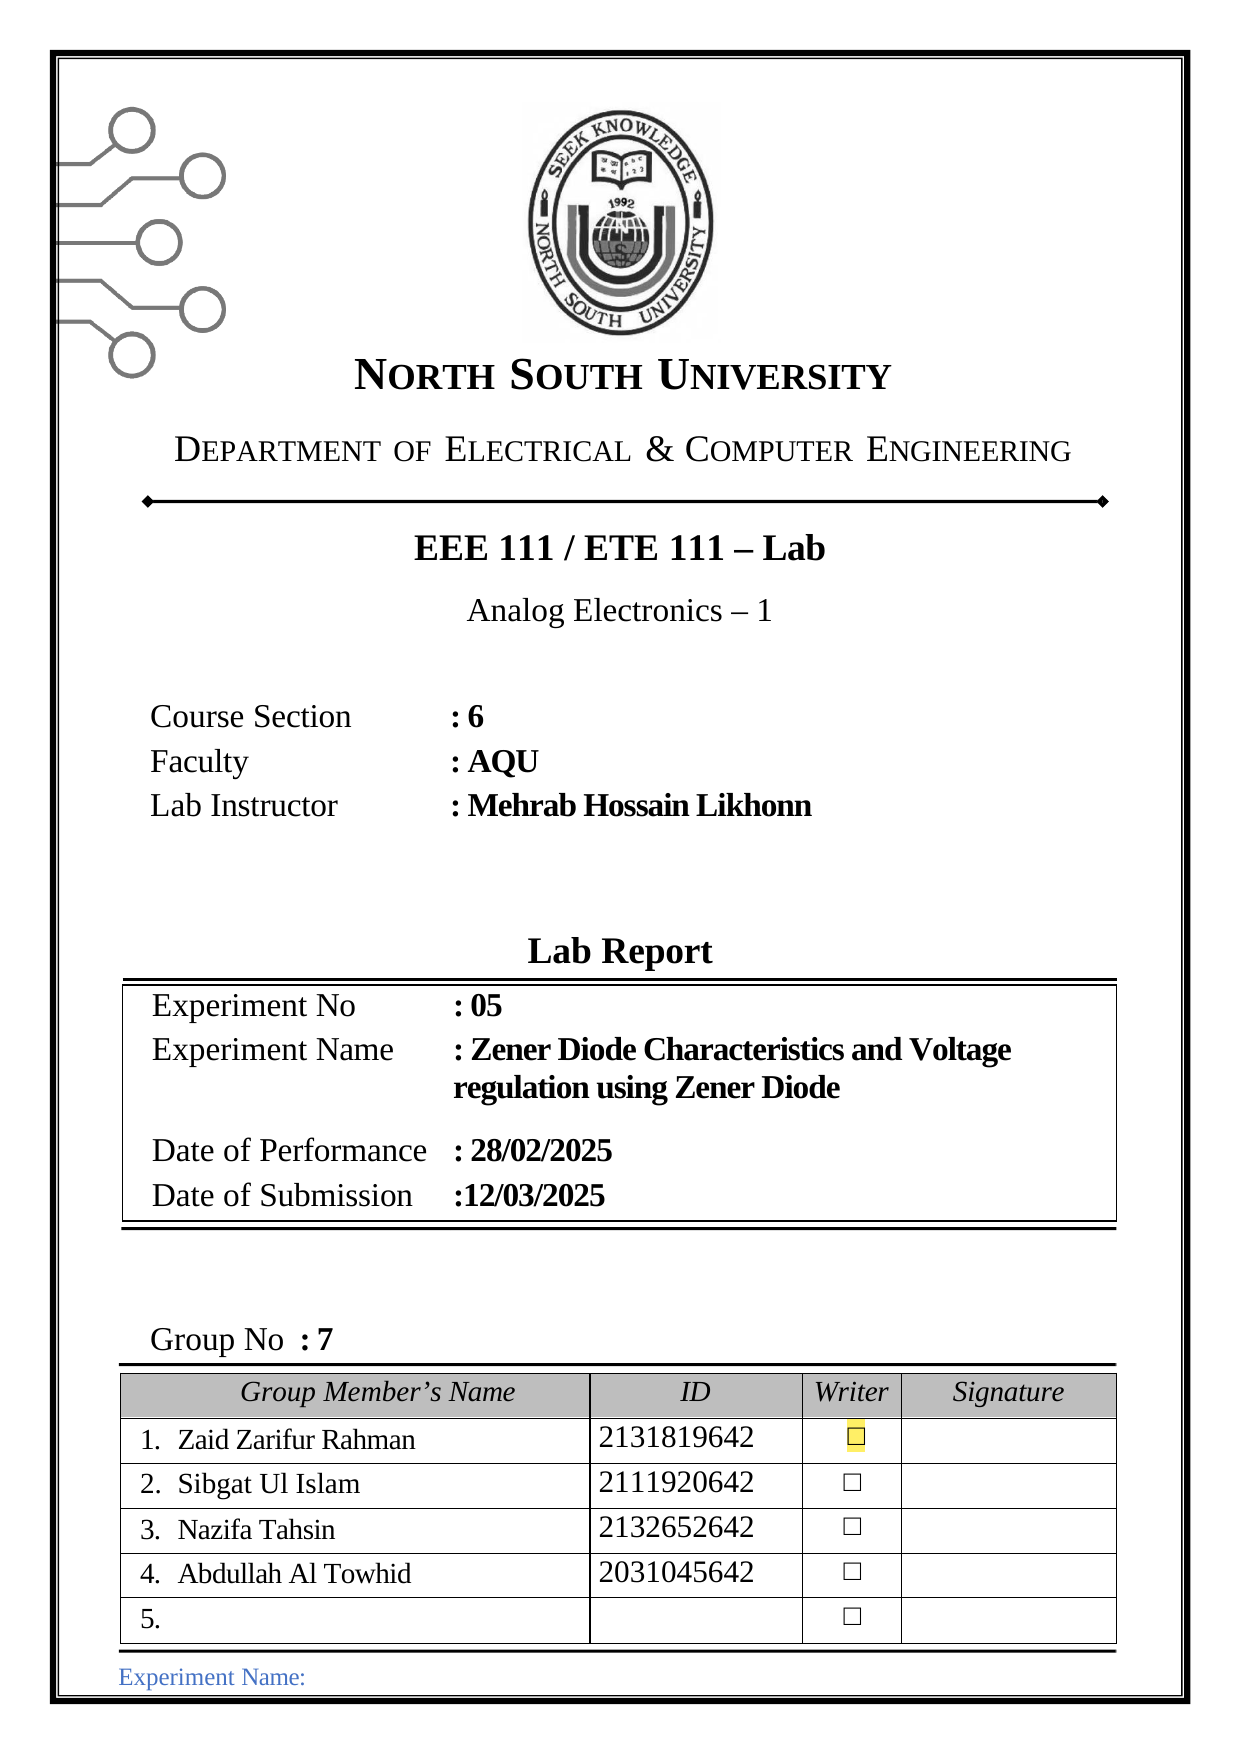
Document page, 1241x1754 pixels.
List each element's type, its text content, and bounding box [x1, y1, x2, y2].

table_cell Abdullah Al Towhid [121, 1554, 589, 1597]
table_cell Date of Submission [123, 1173, 441, 1220]
table_cell : 05 [441, 986, 1116, 1027]
table_cell Sibgat Ul Islam [121, 1464, 589, 1507]
table_cell [591, 1598, 802, 1642]
table_cell : Zener Diode Characteristics and Voltage regulation using Zener Diode [441, 1027, 1116, 1106]
text Experiment Name: [118, 1662, 1122, 1690]
table_header Signature [902, 1374, 1116, 1417]
table_cell [902, 1419, 1116, 1462]
table_cell □ [803, 1554, 901, 1597]
text Course Section : 6 [150, 697, 1122, 735]
table_cell □ [803, 1509, 901, 1552]
text Lab Instructor : Mehrab Hossain Likhonn [150, 785, 1122, 823]
table_cell Experiment No [123, 986, 441, 1027]
text Department of Electrical & Computer Engineering [124, 426, 1122, 469]
subtitle Lab Report [124, 928, 1116, 972]
table_cell 2131819642 [591, 1419, 802, 1462]
table_header Writer [803, 1374, 901, 1417]
table_cell □ [803, 1598, 901, 1642]
table_cell 2031045642 [591, 1554, 802, 1597]
table_cell □ [803, 1419, 901, 1462]
table_cell Zaid Zarifur Rahman [121, 1419, 589, 1462]
table_cell :12/03/2025 [441, 1173, 1116, 1220]
table_cell [902, 1509, 1116, 1552]
text Analog Electronics – 1 [124, 590, 1116, 628]
text Group No : 7 [150, 1319, 1122, 1357]
subtitle EEE 111 / ETE 111 – Lab [124, 525, 1117, 568]
table_cell [902, 1554, 1116, 1597]
picture [522, 102, 722, 343]
table_cell □ [803, 1464, 901, 1507]
text Faculty : AQU [150, 741, 1122, 779]
table_cell 2132652642 [591, 1509, 802, 1552]
table_header ID [591, 1374, 802, 1417]
table_cell [902, 1464, 1116, 1507]
table_cell 5. [121, 1598, 589, 1642]
picture [60, 106, 226, 379]
table_cell [902, 1598, 1116, 1642]
table_cell Nazifa Tahsin [121, 1509, 589, 1552]
table_cell Date of Performance [123, 1106, 441, 1172]
table_cell 2111920642 [591, 1464, 802, 1507]
table_cell : 28/02/2025 [441, 1106, 1116, 1172]
table_header Group Member’s Name [121, 1374, 589, 1417]
table_cell Experiment Name [123, 1027, 441, 1106]
title North South University [124, 347, 1122, 399]
